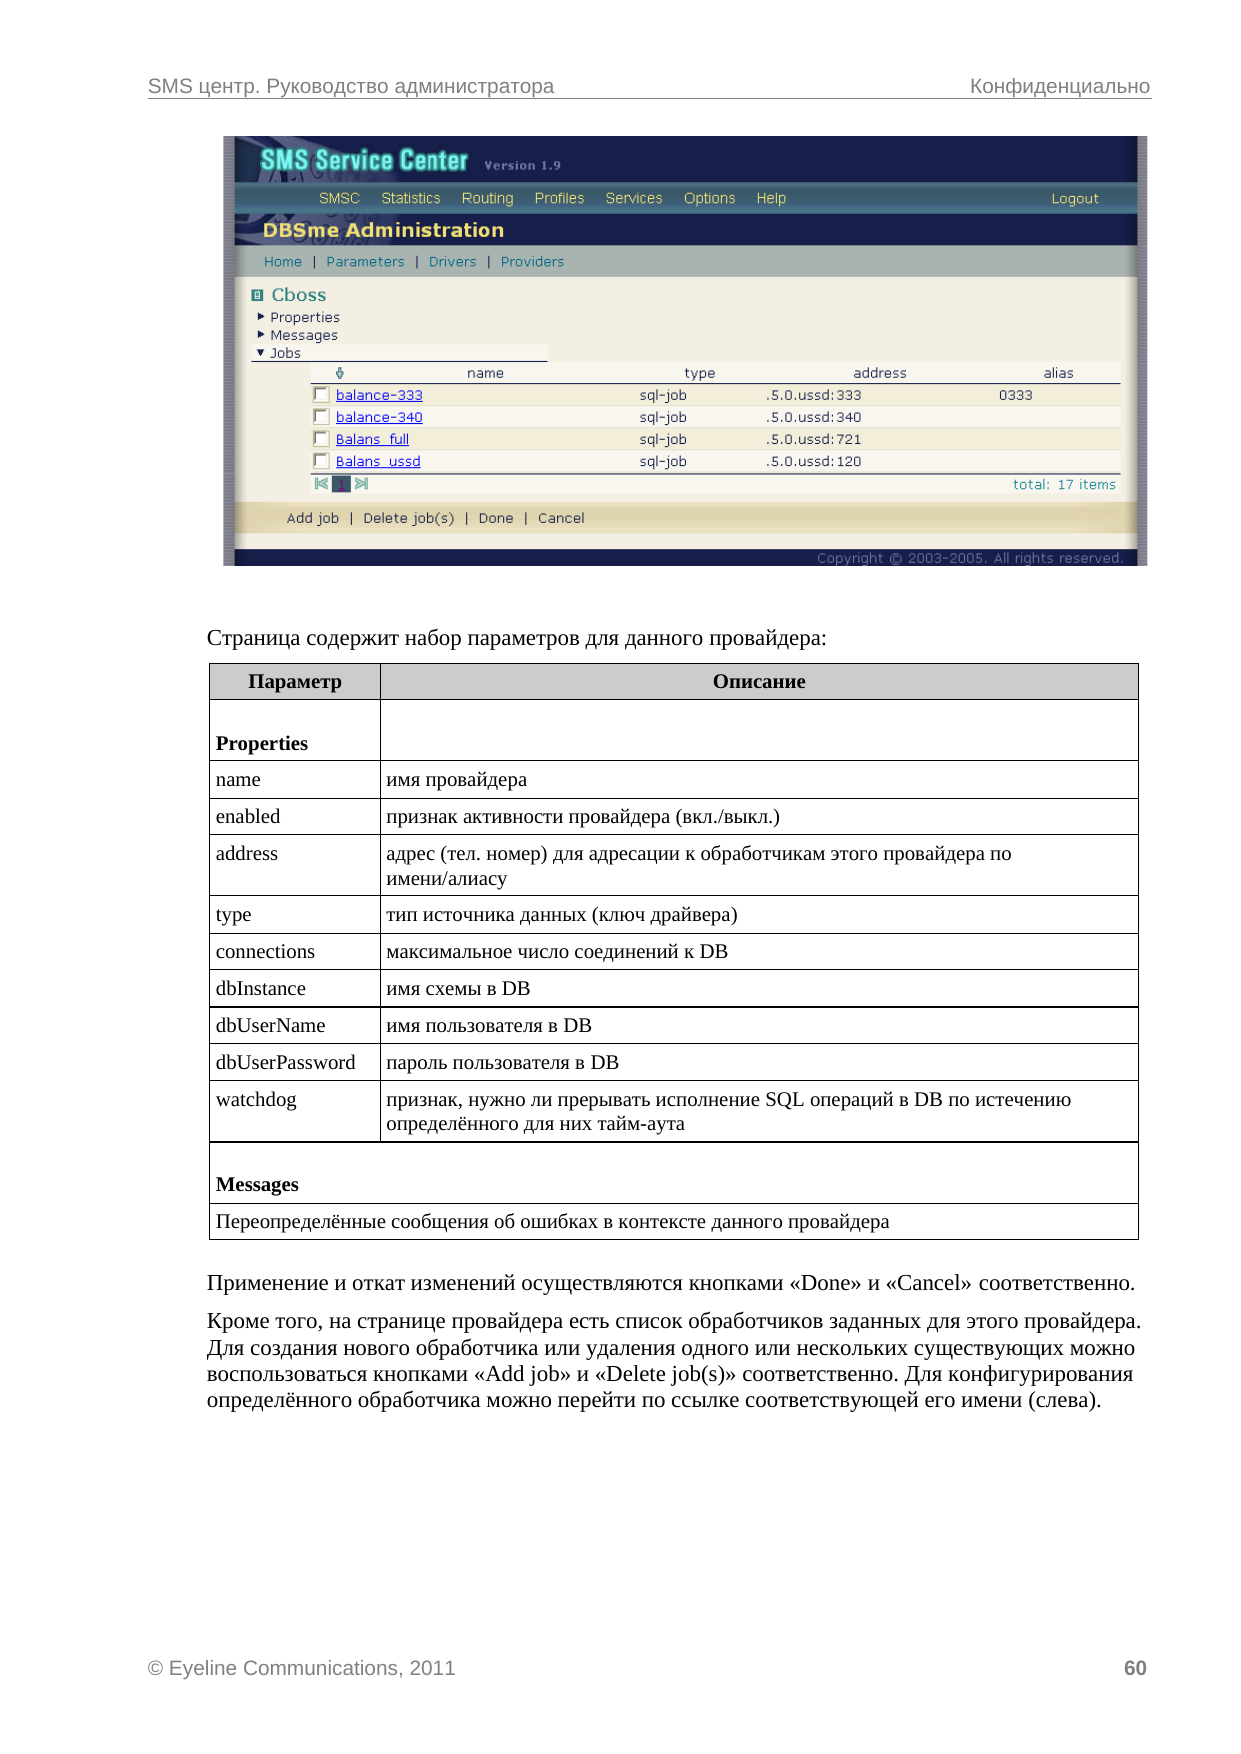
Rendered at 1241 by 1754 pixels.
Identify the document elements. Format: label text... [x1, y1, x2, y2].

table_header Параметр [210, 664, 380, 699]
table_cell Messages [210, 1143, 1138, 1202]
table_cell dbInstance [210, 970, 380, 1006]
table_cell [381, 700, 1138, 760]
table_cell имя провайдера [381, 761, 1138, 797]
table_cell address [210, 835, 380, 895]
table_cell адрес (тел. номер) для адресации к обработчикам этого провайдера по имени/алиасу [381, 835, 1138, 895]
table_cell тип источника данных (ключ драйвера) [381, 896, 1138, 932]
table_cell Переопределённые сообщения об ошибках в контексте данного провайдера [210, 1204, 1138, 1239]
table_cell dbUserPassword [210, 1044, 380, 1080]
table_cell имя схемы в DB [381, 970, 1138, 1006]
table_cell имя пользователя в DB [381, 1008, 1138, 1043]
table_header Описание [381, 664, 1138, 699]
table_cell признак, нужно ли прерывать исполнение SQL операций в DB по истечению определённого для них тайм-аута [381, 1081, 1138, 1141]
text Кроме того, на странице провайдера есть список обработчиков заданных для этого провайдера. Для создания нового обработчика или удаления одного или нескольких существующих можно воспользоваться кнопками «Add job» и «Delete job(s)» соответственно. Для конфигурирования определённого обработчика можно перейти по ссылке соответствующей его имени (слева). [207, 1307, 1152, 1413]
table_cell name [210, 761, 380, 797]
table_cell type [210, 896, 380, 932]
table_cell dbUserName [210, 1008, 380, 1043]
table_cell connections [210, 934, 380, 969]
picture [223, 136, 1148, 566]
text Страница содержит набор параметров для данного провайдера: [207, 624, 1152, 651]
text Применение и откат изменений осуществляются кнопками «Done» и «Cancel» соответственно. [207, 1269, 1152, 1296]
table_cell пароль пользователя в DB [381, 1044, 1138, 1080]
table_cell watchdog [210, 1081, 380, 1141]
table_cell максимальное число соединений к DB [381, 934, 1138, 969]
table_cell enabled [210, 799, 380, 834]
table_cell Properties [210, 700, 380, 760]
table_cell признак активности провайдера (вкл./выкл.) [381, 799, 1138, 834]
